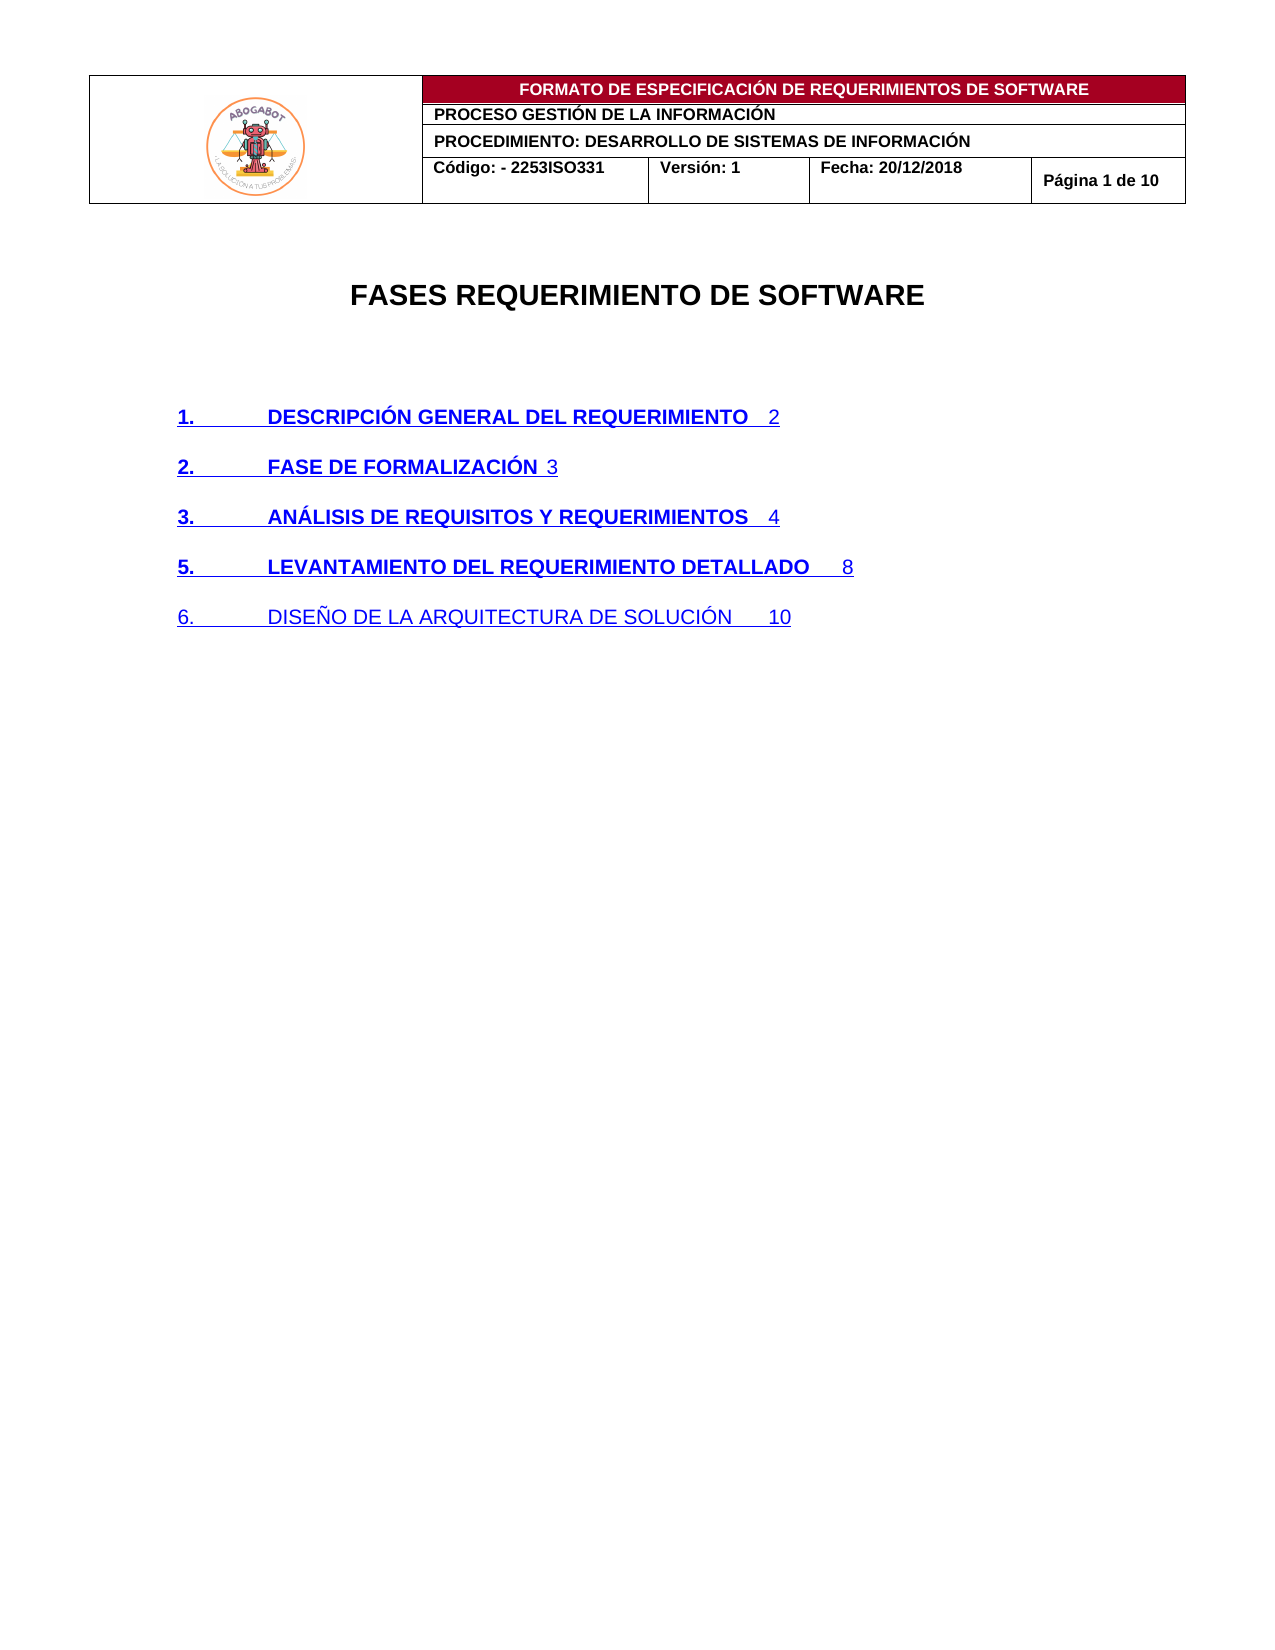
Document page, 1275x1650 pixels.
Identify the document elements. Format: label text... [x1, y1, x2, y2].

text FASES REQUERIMIENTO DE SOFTWARE [177, 278, 1098, 312]
picture [204, 95, 308, 199]
text 5. LEVANTAMIENTO DEL REQUERIMIENTO DETALLADO 8 [177, 554, 1023, 579]
text 3. ANÁLISIS DE REQUISITOS Y REQUERIMIENTOS 4 [177, 504, 1023, 529]
text 2. FASE DE FORMALIZACIÓN 3 [177, 454, 1023, 479]
text 6. DISEÑO DE LA ARQUITECTURA DE SOLUCIÓN 10 [177, 604, 1023, 629]
text 1. DESCRIPCIÓN GENERAL DEL REQUERIMIENTO 2 [177, 404, 1023, 429]
